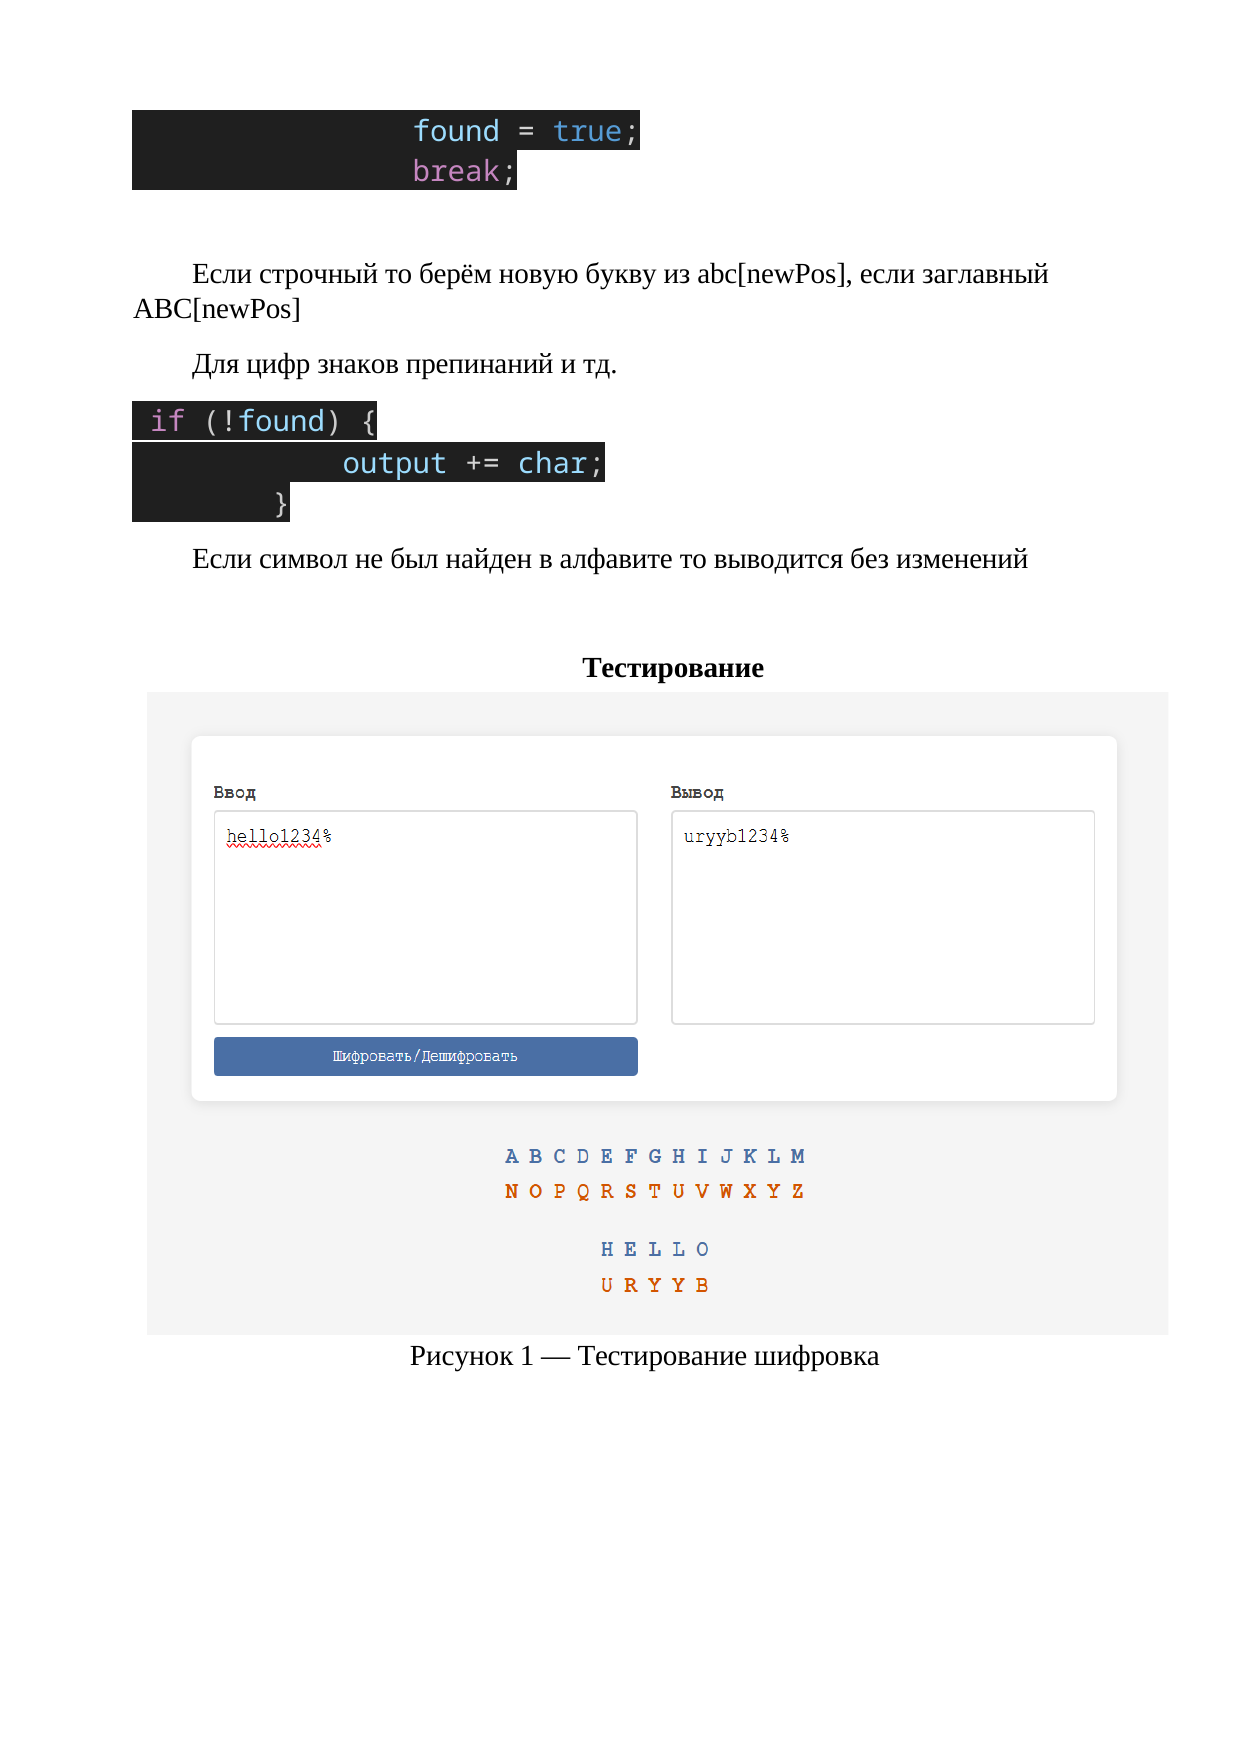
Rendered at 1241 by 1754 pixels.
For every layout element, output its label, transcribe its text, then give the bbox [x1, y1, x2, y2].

text Если строчный то берём новую букву из abc[newPos], если заглавный ABC[newPos] [133, 256, 1154, 325]
text [260, 687, 1029, 692]
text break; [132, 150, 1154, 190]
text Если символ не был найден в алфавите то выводится без изменений [133, 541, 1154, 574]
text Тестирование [133, 650, 1154, 684]
text Рисунок 1 — Тестирование шифровка [260, 1335, 1029, 1371]
text output += char; [132, 442, 1154, 482]
text found = true; [132, 110, 1154, 150]
text Для цифр знаков препинаний и тд. [133, 346, 1154, 379]
picture [147, 692, 1169, 1335]
text } [132, 482, 1154, 522]
text if (!found) { [132, 401, 1154, 440]
